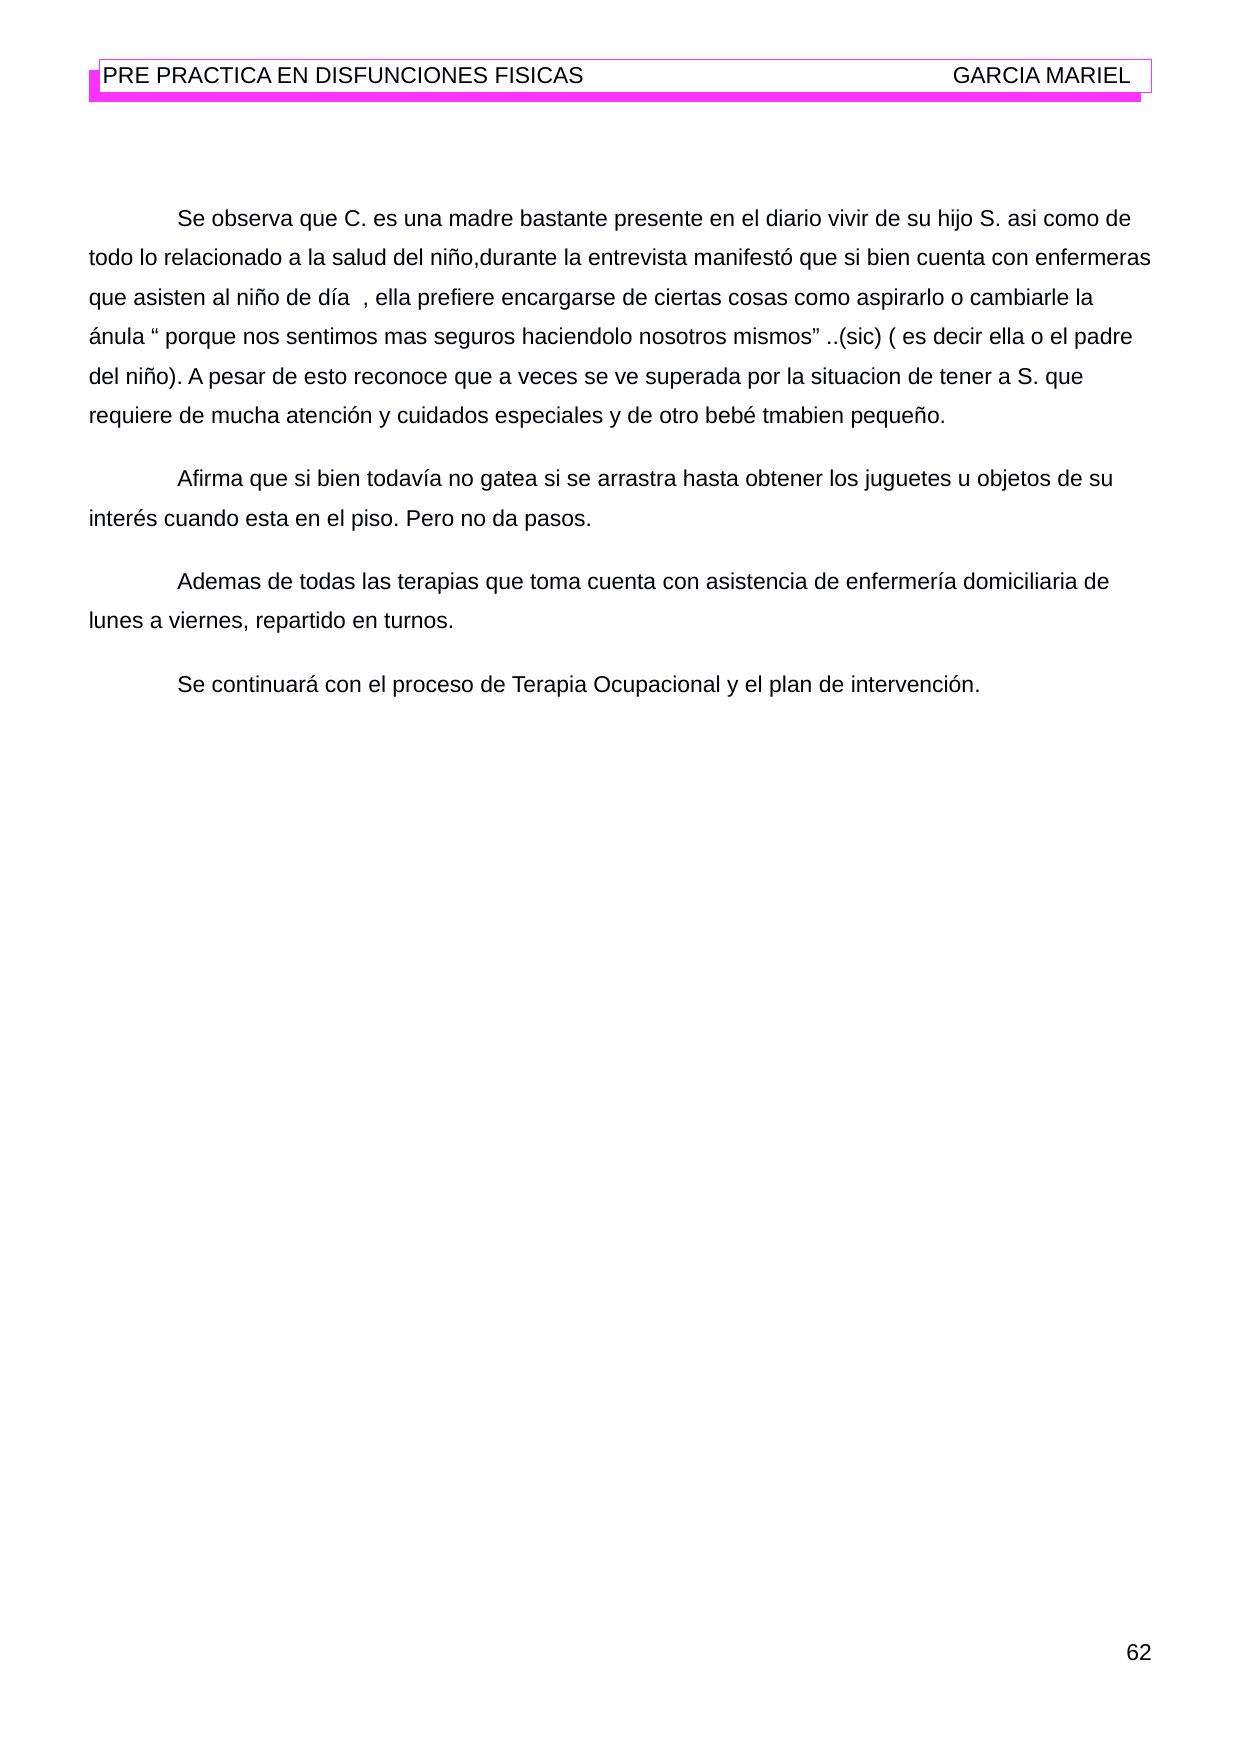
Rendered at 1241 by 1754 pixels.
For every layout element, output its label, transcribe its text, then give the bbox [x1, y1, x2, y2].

text Se continuará con el proceso de Terapia Ocupacional y el plan de intervención. [88, 671, 1152, 697]
text Ademas de todas las terapias que toma cuenta con asistencia de enfermería domiciliaria de lunes a viernes, repartido en turnos. [88, 568, 1152, 634]
text Afirma que si bien todavía no gatea si se arrastra hasta obtener los juguetes u objetos de su interés cuando esta en el piso. Pero no da pasos. [88, 465, 1152, 531]
text Se observa que C. es una madre bastante presente en el diario vivir de su hijo S. asi como de todo lo relacionado a la salud del niño,durante la entrevista manifestó que si bien cuenta con enfermeras que asisten al niño de día , ella prefiere encargarse de ciertas cosas como aspirarlo o cambiarle la ánula “ porque nos sentimos mas seguros haciendolo nosotros mismos” ..(sic) ( es decir ella o el padre del niño). A pesar de esto reconoce que a veces se ve superada por la situacion de tener a S. que requiere de mucha atención y cuidados especiales y de otro bebé tmabien pequeño. [88, 205, 1152, 429]
